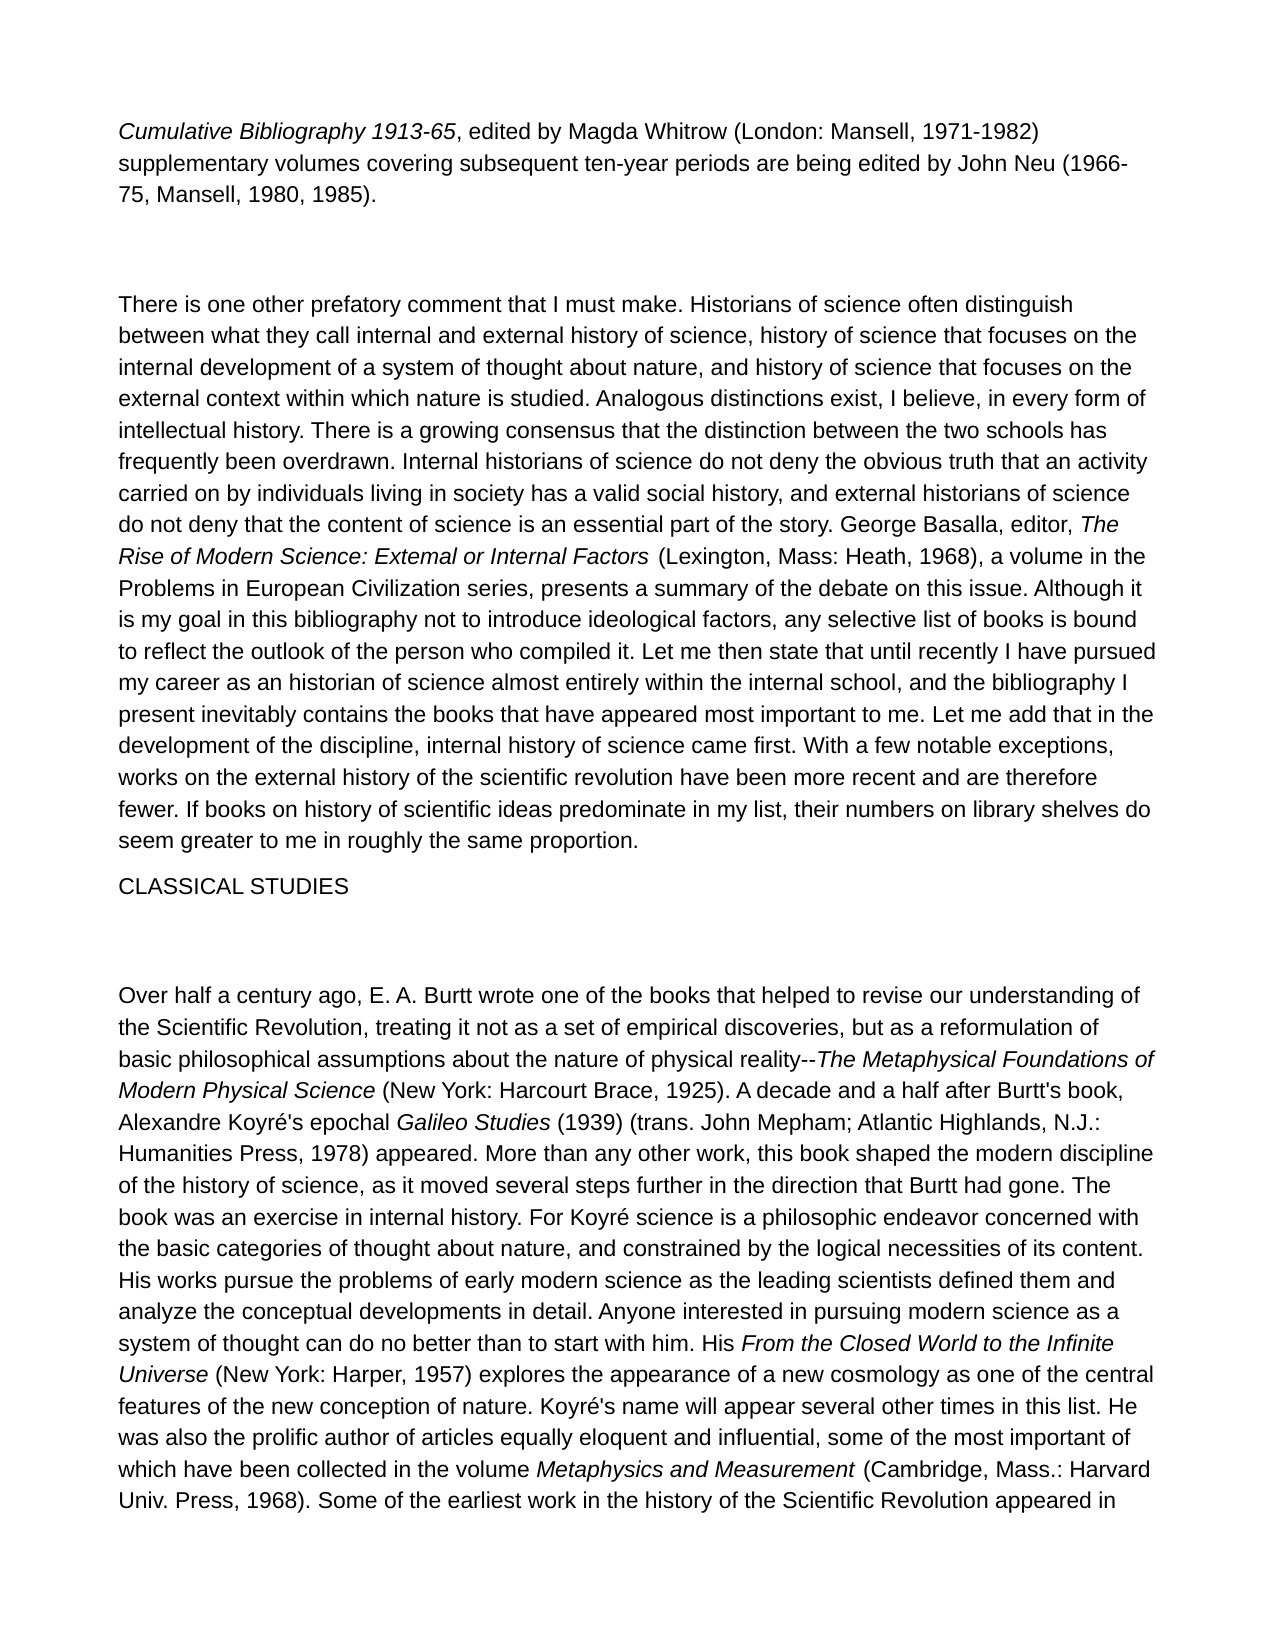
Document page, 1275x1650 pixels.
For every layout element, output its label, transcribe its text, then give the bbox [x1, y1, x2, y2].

text There is one other prefatory comment that I must make. Historians of science often distinguish between what they call internal and external history of science, history of science that focuses on the internal development of a system of thought about nature, and history of science that focuses on the external context within which nature is studied. Analogous distinctions exist, I believe, in every form of intellectual history. There is a growing consensus that the distinction between the two schools has frequently been overdrawn. Internal historians of science do not deny the obvious truth that an activity carried on by individuals living in society has a valid social history, and external historians of science do not deny that the content of science is an essential part of the story. George Basalla, editor, The Rise of Modern Science: Extemal or Internal Factors (Lexington, Mass: Heath, 1968), a volume in the Problems in European Civilization series, presents a summary of the debate on this issue. Although it is my goal in this bibliography not to introduce ideological factors, any selective list of books is bound to reflect the outlook of the person who compiled it. Let me then state that until recently I have pursued my career as an historian of science almost entirely within the internal school, and the bibliography I present inevitably contains the books that have appeared most important to me. Let me add that in the development of the discipline, internal history of science came first. With a few notable exceptions, works on the external history of the scientific revolution have been more recent and are therefore fewer. If books on history of scientific ideas predominate in my list, their numbers on library shelves do seem greater to me in roughly the same proportion. [118, 291, 1157, 853]
text Cumulative Bibliography 1913-65, edited by Magda Whitrow (London: Mansell, 1971-1982) supplementary volumes covering subsequent ten-year periods are being edited by John Neu (1966-75, Mansell, 1980, 1985). [118, 118, 1157, 271]
text CLASSICAL STUDIES [118, 873, 1157, 963]
text Over half a century ago, E. A. Burtt wrote one of the books that helped to revise our understanding of the Scientific Revolution, treating it not as a set of empirical discoveries, but as a reformulation of basic philosophical assumptions about the nature of physical reality--The Metaphysical Foundations of Modern Physical Science (New York: Harcourt Brace, 1925). A decade and a half after Burtt's book, Alexandre Koyré's epochal Galileo Studies (1939) (trans. John Mepham; Atlantic Highlands, N.J.: Humanities Press, 1978) appeared. More than any other work, this book shaped the modern discipline of the history of science, as it moved several steps further in the direction that Burtt had gone. The book was an exercise in internal history. For Koyré science is a philosophic endeavor concerned with the basic categories of thought about nature, and constrained by the logical necessities of its content. His works pursue the problems of early modern science as the leading scientists defined them and analyze the conceptual developments in detail. Anyone interested in pursuing modern science as a system of thought can do no better than to start with him. His From the Closed World to the Infinite Universe (New York: Harper, 1957) explores the appearance of a new cosmology as one of the central features of the new conception of nature. Koyré's name will appear several other times in this list. He was also the prolific author of articles equally eloquent and influential, some of the most important of which have been collected in the volume Metaphysics and Measurement (Cambridge, Mass.: Harvard Univ. Press, 1968). Some of the earliest work in the history of the Scientific Revolution appeared in [118, 982, 1157, 1514]
